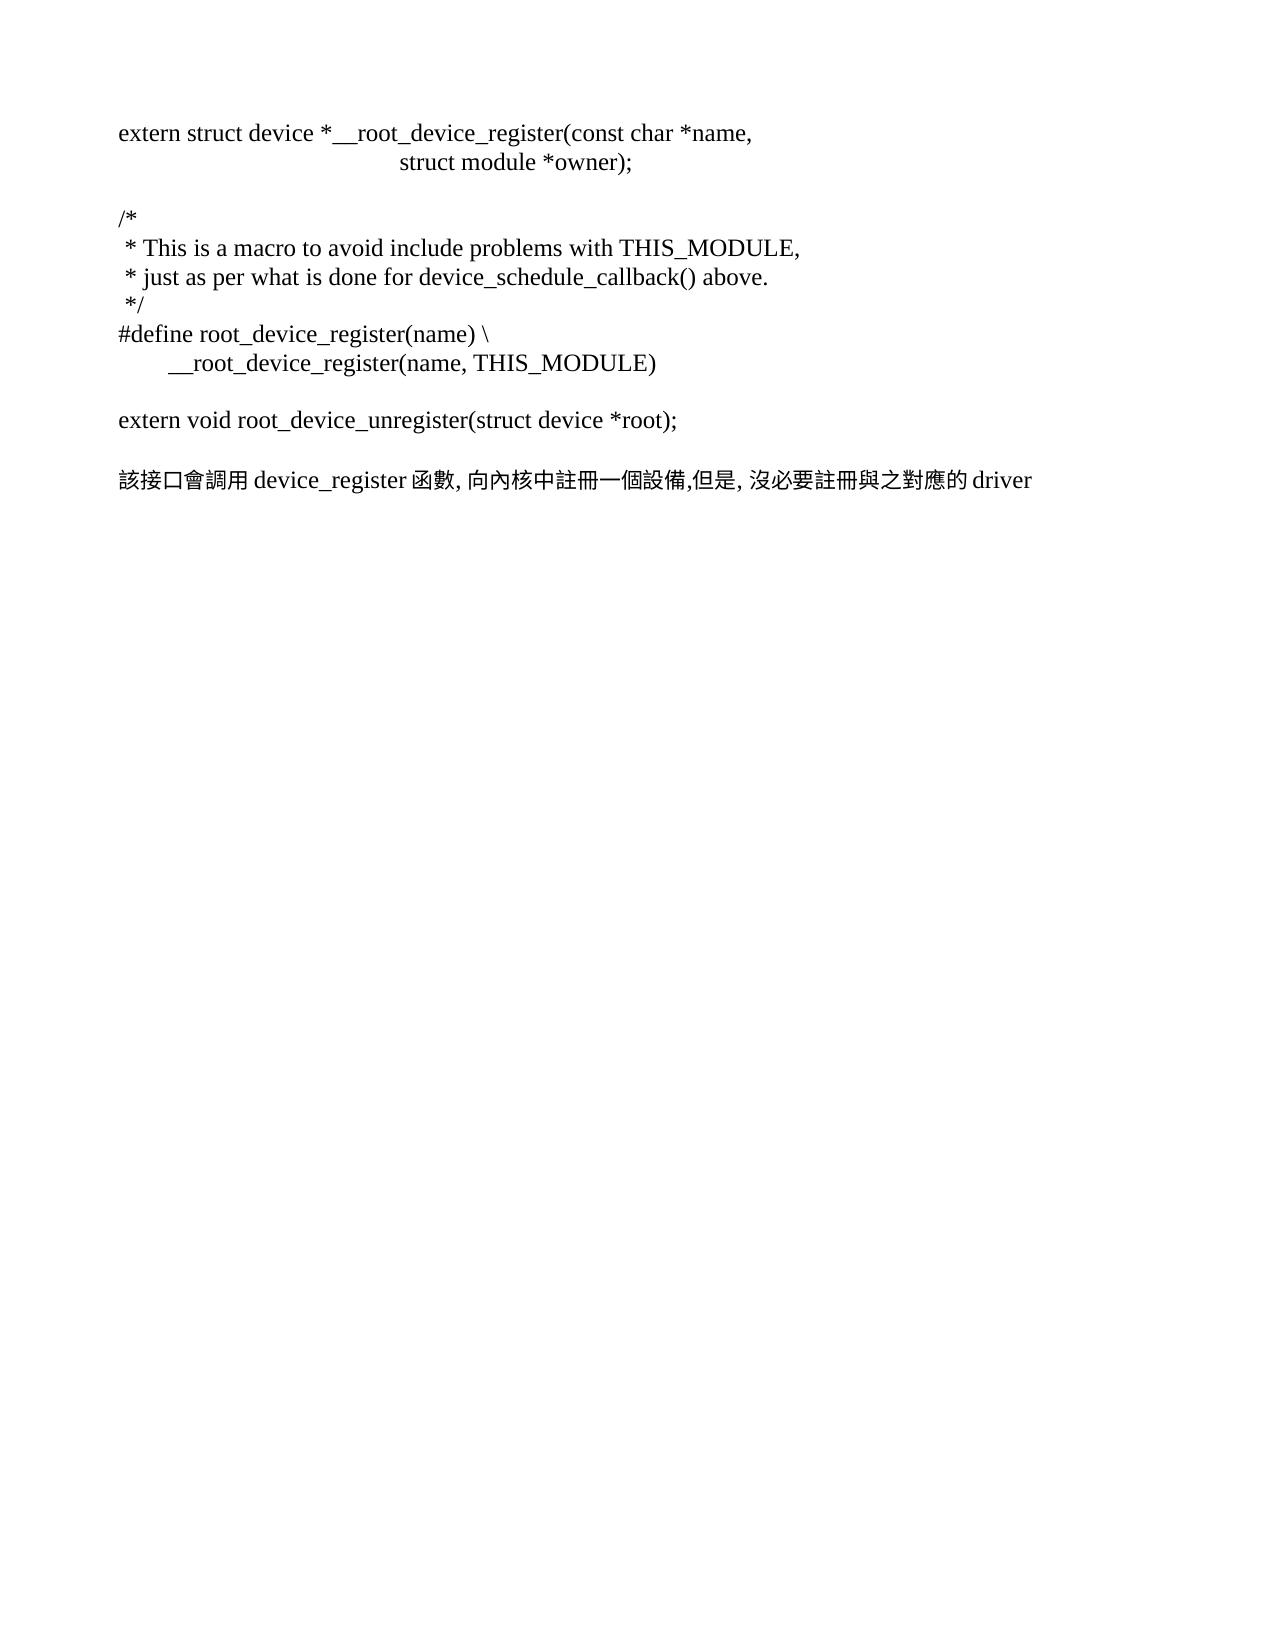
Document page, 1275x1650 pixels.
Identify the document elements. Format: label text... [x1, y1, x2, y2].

text * This is a macro to avoid include problems with THIS_MODULE, [118, 233, 1157, 262]
text 該接口會調用device_register函數, 向內核中註冊一個設備,但是, 沒必要註冊與之對應的driver [118, 463, 1157, 495]
text * just as per what is done for device_schedule_callback() above. [118, 262, 1157, 291]
text __root_device_register(name, THIS_MODULE) [118, 348, 1157, 377]
text /* [118, 204, 1157, 233]
text #define root_device_register(name) \ [118, 319, 1157, 348]
text */ [118, 291, 1157, 319]
text struct module *owner); [118, 147, 1157, 176]
text extern struct device *__root_device_register(const char *name, [118, 118, 1157, 147]
text extern void root_device_unregister(struct device *root); [118, 406, 1157, 434]
